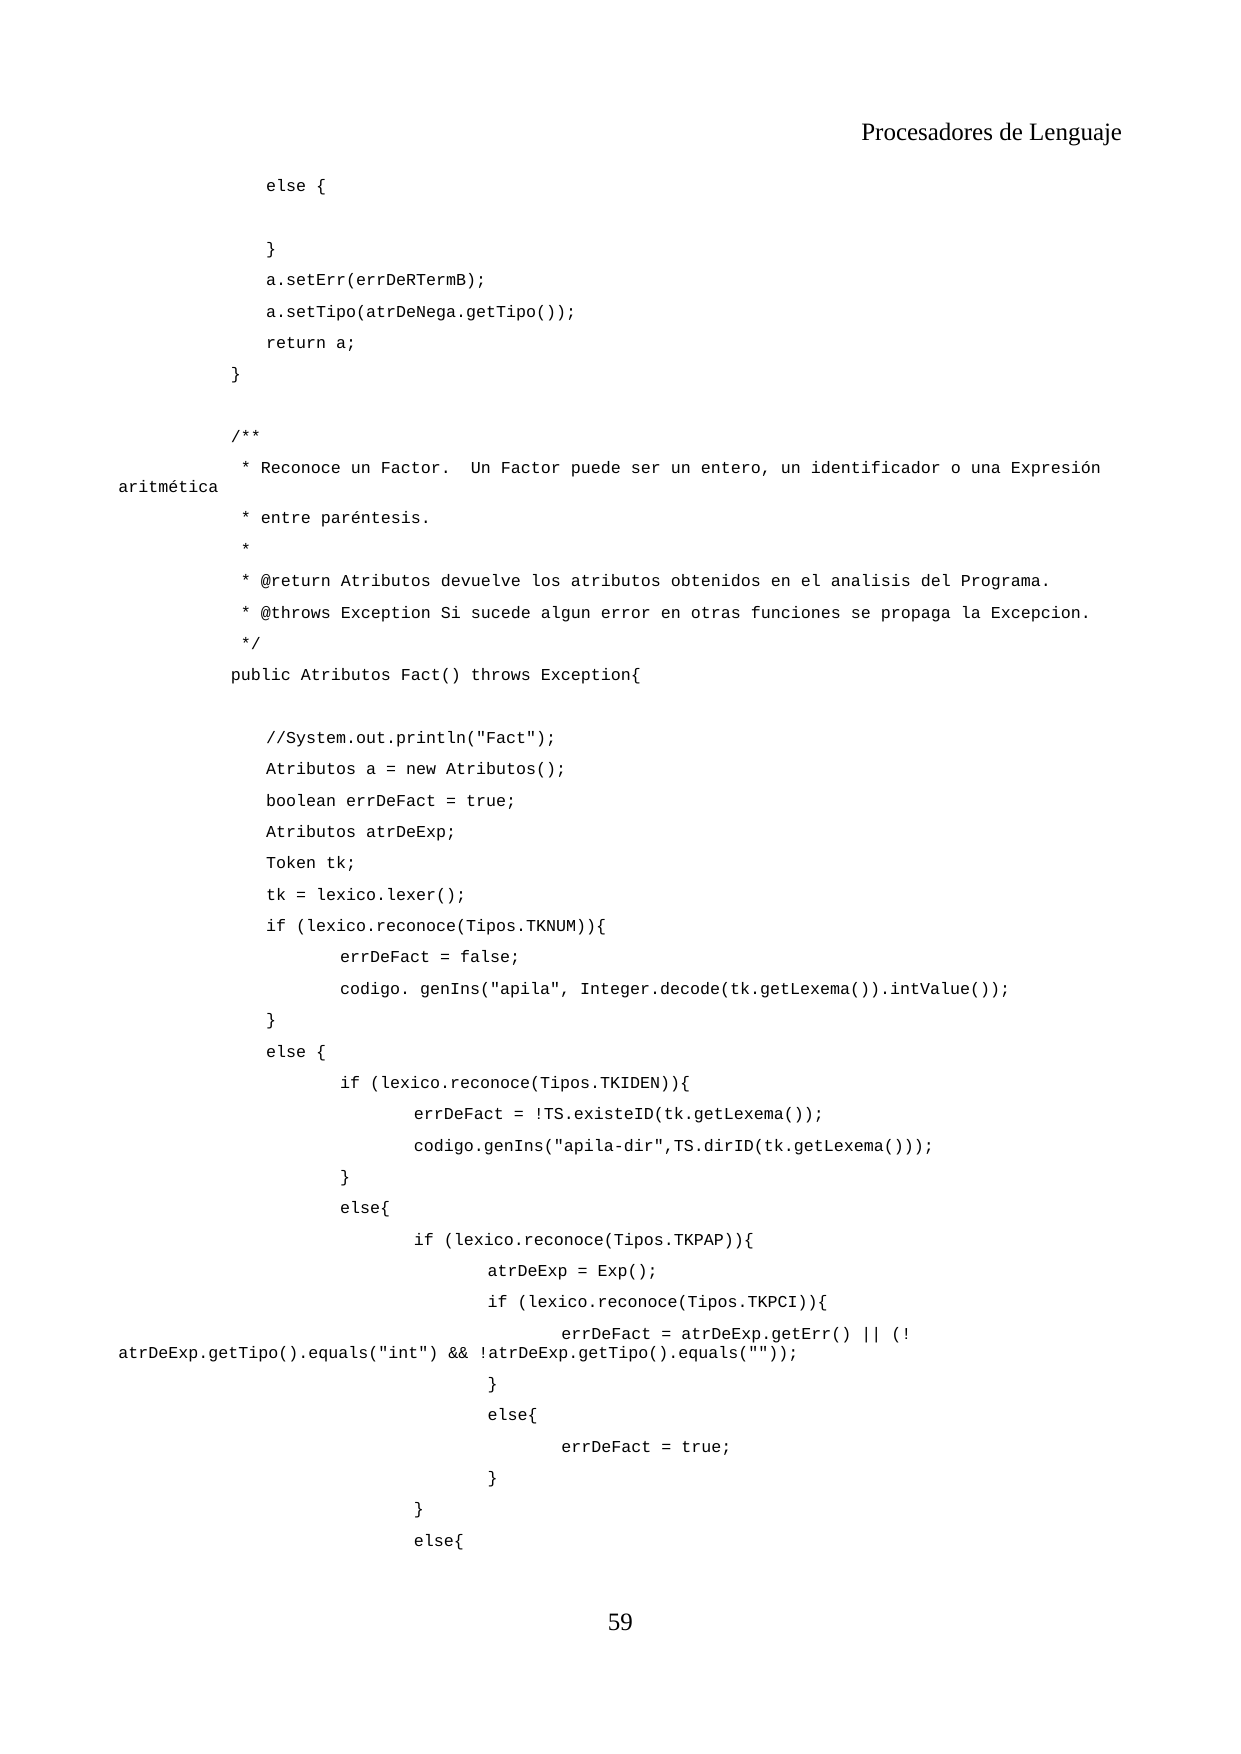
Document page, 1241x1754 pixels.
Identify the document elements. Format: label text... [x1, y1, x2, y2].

text errDeFact = atrDeExp.getErr() || (!atrDeExp.getTipo().equals("int") && !atrDeExp.getTipo().equals("")); [118, 1325, 1122, 1363]
text * Reconoce un Factor. Un Factor puede ser un entero, un identificador o una Expresión aritmética [118, 460, 1122, 498]
text a.setErr(errDeRTermB); [118, 272, 1122, 291]
text if (lexico.reconoce(Tipos.TKIDEN)){ [118, 1074, 1122, 1093]
text else{ [118, 1200, 1122, 1219]
text errDeFact = true; [118, 1438, 1122, 1457]
text /** [118, 428, 1122, 447]
text codigo. genIns("apila", Integer.decode(tk.getLexema()).intValue()); [118, 980, 1122, 999]
text Atributos atrDeExp; [118, 824, 1122, 842]
text return a; [118, 334, 1122, 353]
text if (lexico.reconoce(Tipos.TKPAP)){ [118, 1231, 1122, 1250]
text else{ [118, 1532, 1122, 1551]
text boolean errDeFact = true; [118, 792, 1122, 811]
text */ [118, 636, 1122, 654]
text * @return Atributos devuelve los atributos obtenidos en el analisis del Programa. [118, 573, 1122, 592]
text } [118, 366, 1122, 385]
text public Atributos Fact() throws Exception{ [118, 667, 1122, 686]
text * [118, 541, 1122, 560]
text else{ [118, 1407, 1122, 1426]
text * @throws Exception Si sucede algun error en otras funciones se propaga la Excepcion. [118, 604, 1122, 623]
text else { [118, 1043, 1122, 1062]
text if (lexico.reconoce(Tipos.TKNUM)){ [118, 918, 1122, 937]
text } [118, 240, 1122, 259]
text } [118, 1168, 1122, 1187]
text else { [118, 178, 1122, 197]
text atrDeExp = Exp(); [118, 1263, 1122, 1281]
text } [118, 1376, 1122, 1394]
text * entre paréntesis. [118, 510, 1122, 529]
text Atributos a = new Atributos(); [118, 761, 1122, 780]
text if (lexico.reconoce(Tipos.TKPCI)){ [118, 1294, 1122, 1313]
text } [118, 1469, 1122, 1488]
text tk = lexico.lexer(); [118, 886, 1122, 905]
text codigo.genIns("apila-dir",TS.dirID(tk.getLexema())); [118, 1137, 1122, 1156]
text //System.out.println("Fact"); [118, 729, 1122, 748]
text errDeFact = !TS.existeID(tk.getLexema()); [118, 1106, 1122, 1125]
text errDeFact = false; [118, 949, 1122, 968]
text a.setTipo(atrDeNega.getTipo()); [118, 303, 1122, 322]
text Token tk; [118, 855, 1122, 874]
text } [118, 1501, 1122, 1520]
text } [118, 1012, 1122, 1031]
